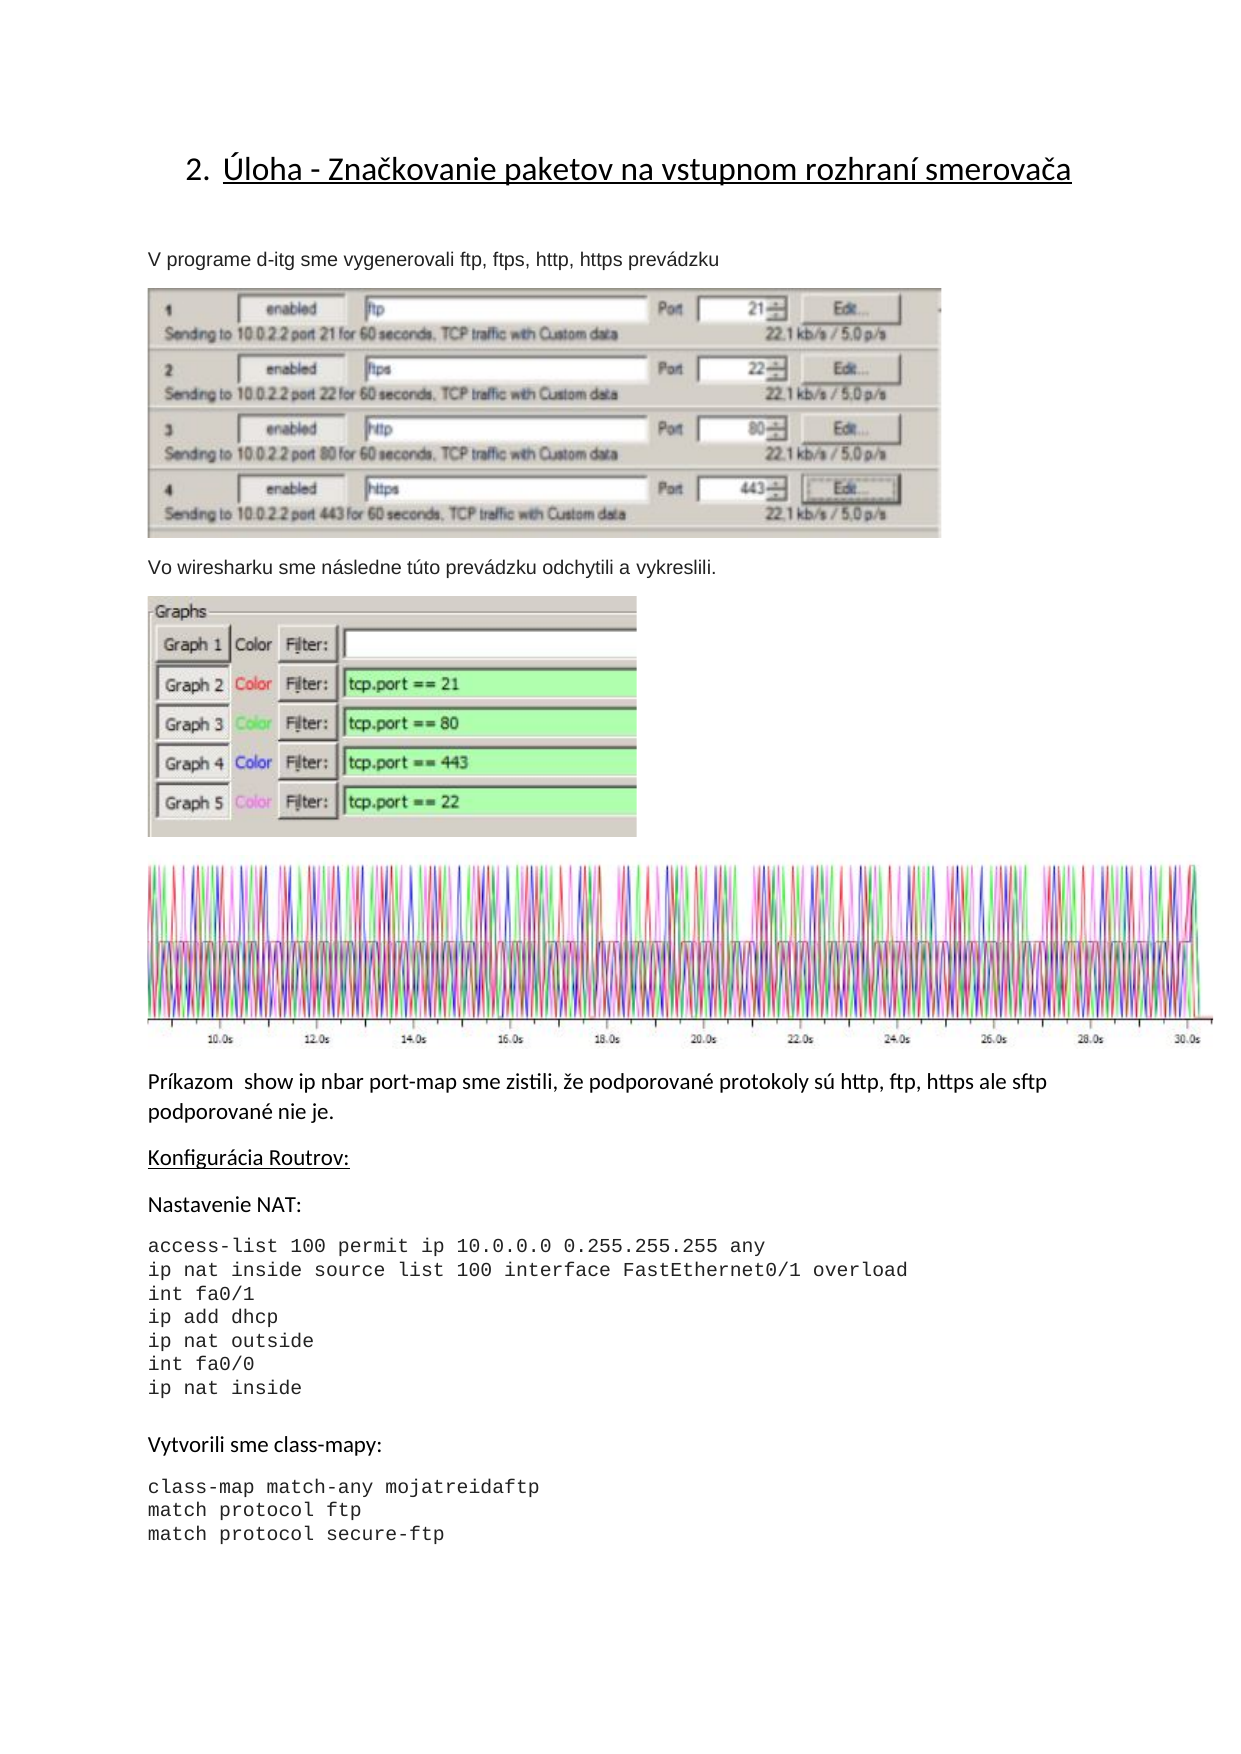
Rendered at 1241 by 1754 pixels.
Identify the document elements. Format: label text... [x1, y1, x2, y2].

text Konfigurácia Routrov: [148, 1143, 1093, 1171]
text V programe d-itg sme vygenerovali ftp, ftps, http, https prevádzku [148, 248, 1093, 271]
text match protocol ftp [373, 1500, 1093, 1523]
text int fa0/1 [148, 1283, 1093, 1306]
text Vo wiresharku sme následne túto prevádzku odchytili a vykreslili. [148, 556, 1093, 578]
text Vytvorili sme class-mapy: [148, 1430, 1093, 1458]
list Úloha - Značkovanie paketov na vstupnom rozhraní smerovača [185, 148, 1093, 188]
text class-map match-any mojatreidaftp [551, 1477, 1093, 1499]
text ip nat inside [302, 1378, 1093, 1400]
text ip add dhcp [278, 1307, 1093, 1329]
text Príkazom show ip nbar port-map sme zistili, že podporované protokoly sú http, ftp, https ale sftp podporované nie je. [148, 1067, 1093, 1125]
text int fa0/0 [254, 1354, 1093, 1377]
text ip nat outside [314, 1331, 1093, 1353]
text ip nat inside source list 100 interface FastEthernet0/1 overload [908, 1260, 1093, 1282]
text access-list 100 permit ip 10.0.0.0 0.255.255.255 any [765, 1236, 1093, 1258]
text match protocol secure-ftp [444, 1524, 1093, 1546]
text Nastavenie NAT: [148, 1190, 1093, 1218]
